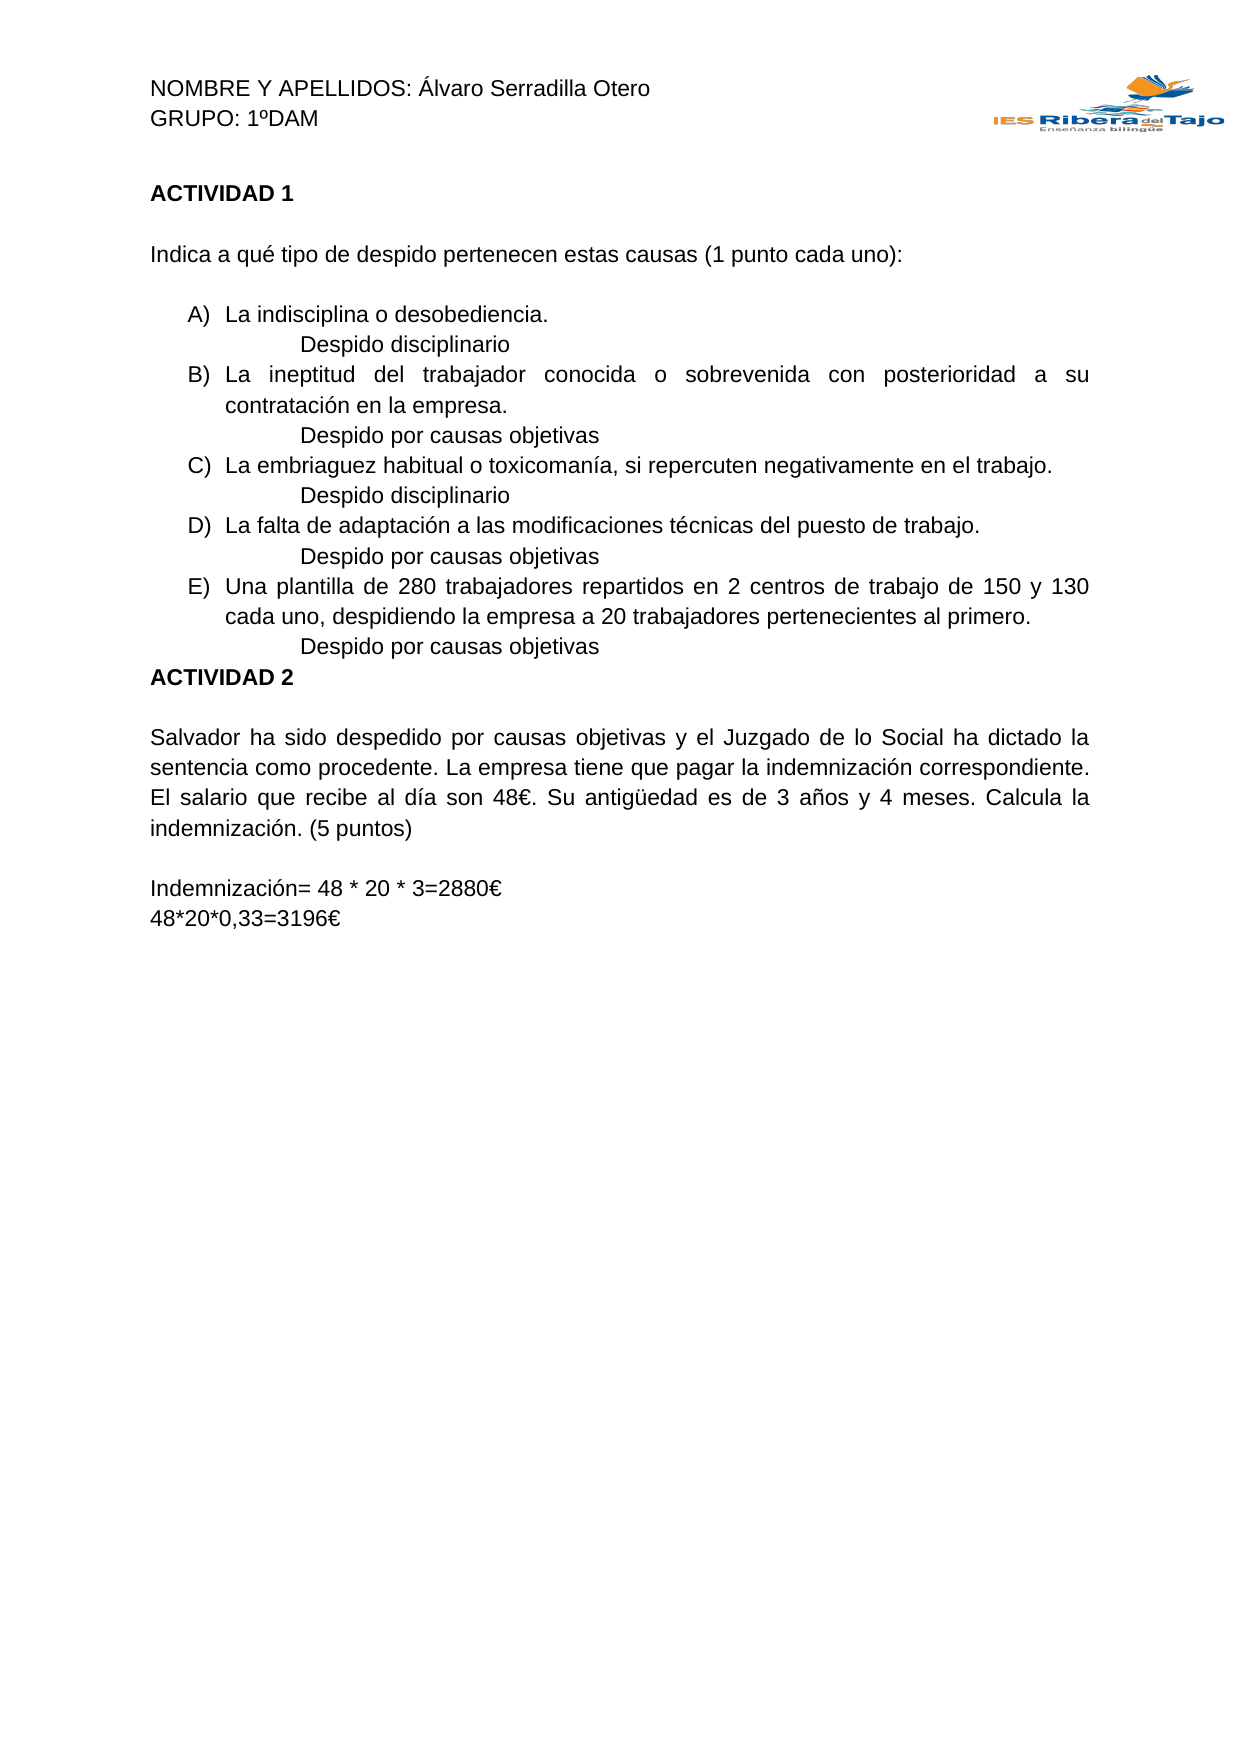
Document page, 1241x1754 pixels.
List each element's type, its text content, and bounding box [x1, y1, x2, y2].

list La embriaguez habitual o toxicomanía, si repercuten negativamente en el trabajo. [187, 452, 1090, 478]
text ACTIVIDAD 1 [150, 180, 1090, 207]
text Indemnización= 48 * 20 * 3=2880€ [150, 875, 1090, 901]
text Despido por causas objetivas [150, 543, 1090, 569]
text Despido por causas objetivas [150, 633, 1090, 660]
list La falta de adaptación a las modificaciones técnicas del puesto de trabajo. [187, 512, 1090, 539]
text Despido disciplinario [150, 331, 1090, 358]
list La indisciplina o desobediencia. [187, 301, 1090, 327]
list La ineptitud del trabajador conocida o sobrevenida con posterioridad a su contratación en la empresa. [187, 361, 1090, 418]
text Despido disciplinario [150, 482, 1090, 509]
text 48*20*0,33=3196€ [150, 905, 1090, 932]
list Una plantilla de 280 trabajadores repartidos en 2 centros de trabajo de 150 y 130 cada uno, despidiendo la empresa a 20 trabajadores pertenecientes al primero. [187, 573, 1090, 629]
text Despido por causas objetivas [150, 422, 1090, 448]
text Indica a qué tipo de despido pertenecen estas causas (1 punto cada uno): [150, 241, 1090, 267]
text ACTIVIDAD 2 [150, 663, 1090, 690]
text Salvador ha sido despedido por causas objetivas y el Juzgado de lo Social ha dictado la sentencia como procedente. La empresa tiene que pagar la indemnización correspondiente. El salario que recibe al día son 48€. Su antigüedad es de 3 años y 4 meses. Calcula la indemnización. (5 puntos) [150, 724, 1090, 841]
picture [993, 75, 1225, 132]
